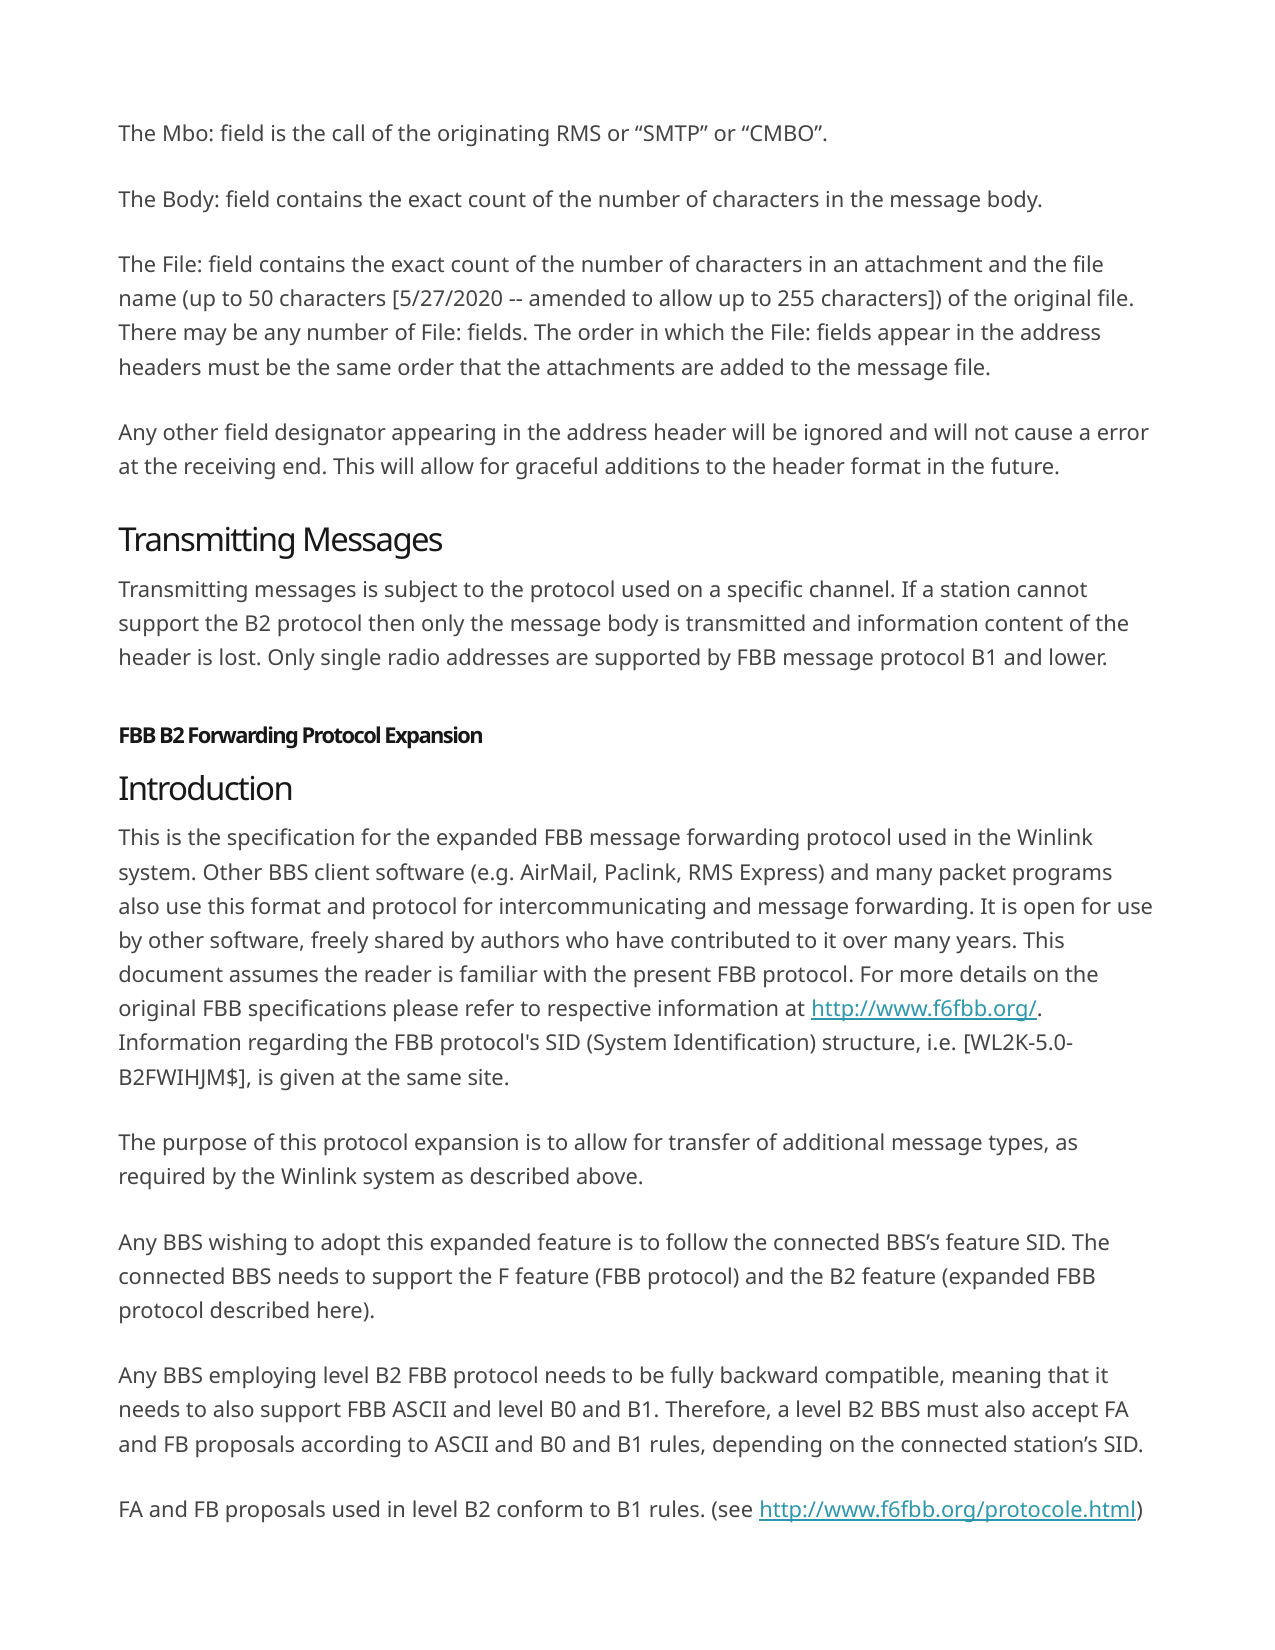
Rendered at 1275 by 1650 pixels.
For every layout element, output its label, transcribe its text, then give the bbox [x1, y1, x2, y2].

text The purpose of this protocol expansion is to allow for transfer of additional message types, as required by the Winlink system as described above. [118, 1127, 1157, 1191]
subtitle FBB B2 Forwarding Protocol Expansion [118, 707, 1157, 749]
subtitle Transmitting Messages [118, 516, 1157, 561]
text FA and FB proposals used in level B2 conform to B1 rules. (see http://www.f6fbb.org/protocole.html) [118, 1494, 1157, 1524]
text The Mbo: field is the call of the originating RMS or “SMTP” or “CMBO”. [118, 118, 1157, 148]
subtitle Introduction [118, 765, 1157, 810]
text The Body: field contains the exact count of the number of characters in the message body. [118, 183, 1157, 213]
text The File: field contains the exact count of the number of characters in an attachment and the file name (up to 50 characters [5/27/2020 -- amended to allow up to 255 characters]) of the original file. There may be any number of File: fields. The order in which the File: fields appear in the address headers must be the same order that the attachments are added to the message file. [118, 249, 1157, 381]
text Any BBS wishing to adopt this expanded feature is to follow the connected BBS’s feature SID. The connected BBS needs to support the F feature (FBB protocol) and the B2 feature (expanded FBB protocol described here). [118, 1227, 1157, 1325]
text This is the specification for the expanded FBB message forwarding protocol used in the Winlink system. Other BBS client software (e.g. AirMail, Paclink, RMS Express) and many packet programs also use this format and protocol for intercommunicating and message forwarding. It is open for use by other software, freely shared by authors who have contributed to it over many years. This document assumes the reader is familiar with the present FBB protocol. For more details on the original FBB specifications please refer to respective information at http://www.f6fbb.org/. Information regarding the FBB protocol's SID (System Identification) structure, i.e. [WL2K-5.0-B2FWIHJM$], is given at the same site. [118, 822, 1157, 1091]
text Any BBS employing level B2 FBB protocol needs to be fully backward compatible, meaning that it needs to also support FBB ASCII and level B0 and B1. Therefore, a level B2 BBS must also accept FA and FB proposals according to ASCII and B0 and B1 rules, depending on the connected station’s SID. [118, 1360, 1157, 1458]
text Any other field designator appearing in the address header will be ignored and will not cause a error at the receiving end. This will allow for graceful additions to the header format in the future. [118, 417, 1157, 481]
text Transmitting messages is subject to the protocol used on a specific channel. If a station cannot support the B2 protocol then only the message body is transmitted and information content of the header is lost. Only single radio addresses are supported by FBB message protocol B1 and lower. [118, 574, 1157, 672]
